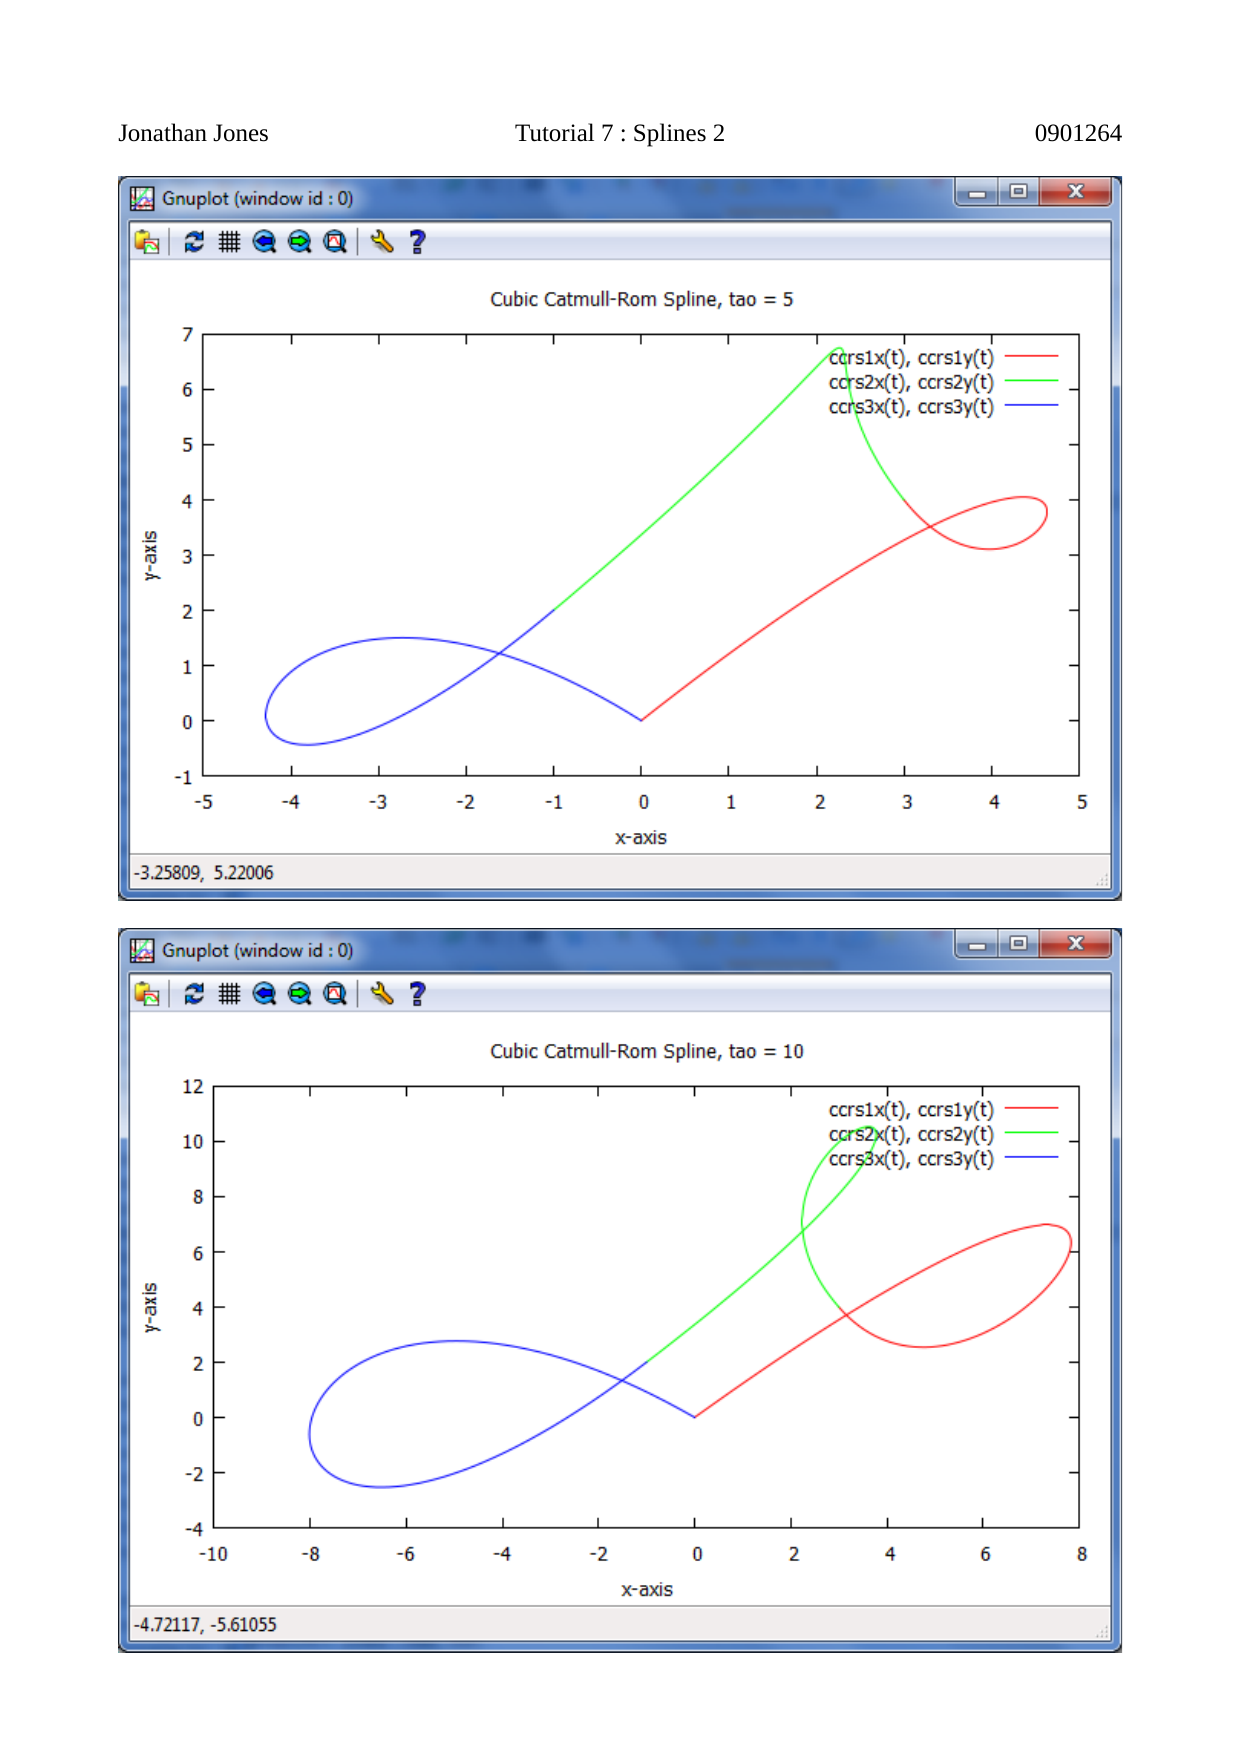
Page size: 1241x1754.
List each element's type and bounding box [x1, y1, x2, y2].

picture [118, 928, 1123, 1653]
picture [118, 176, 1123, 901]
